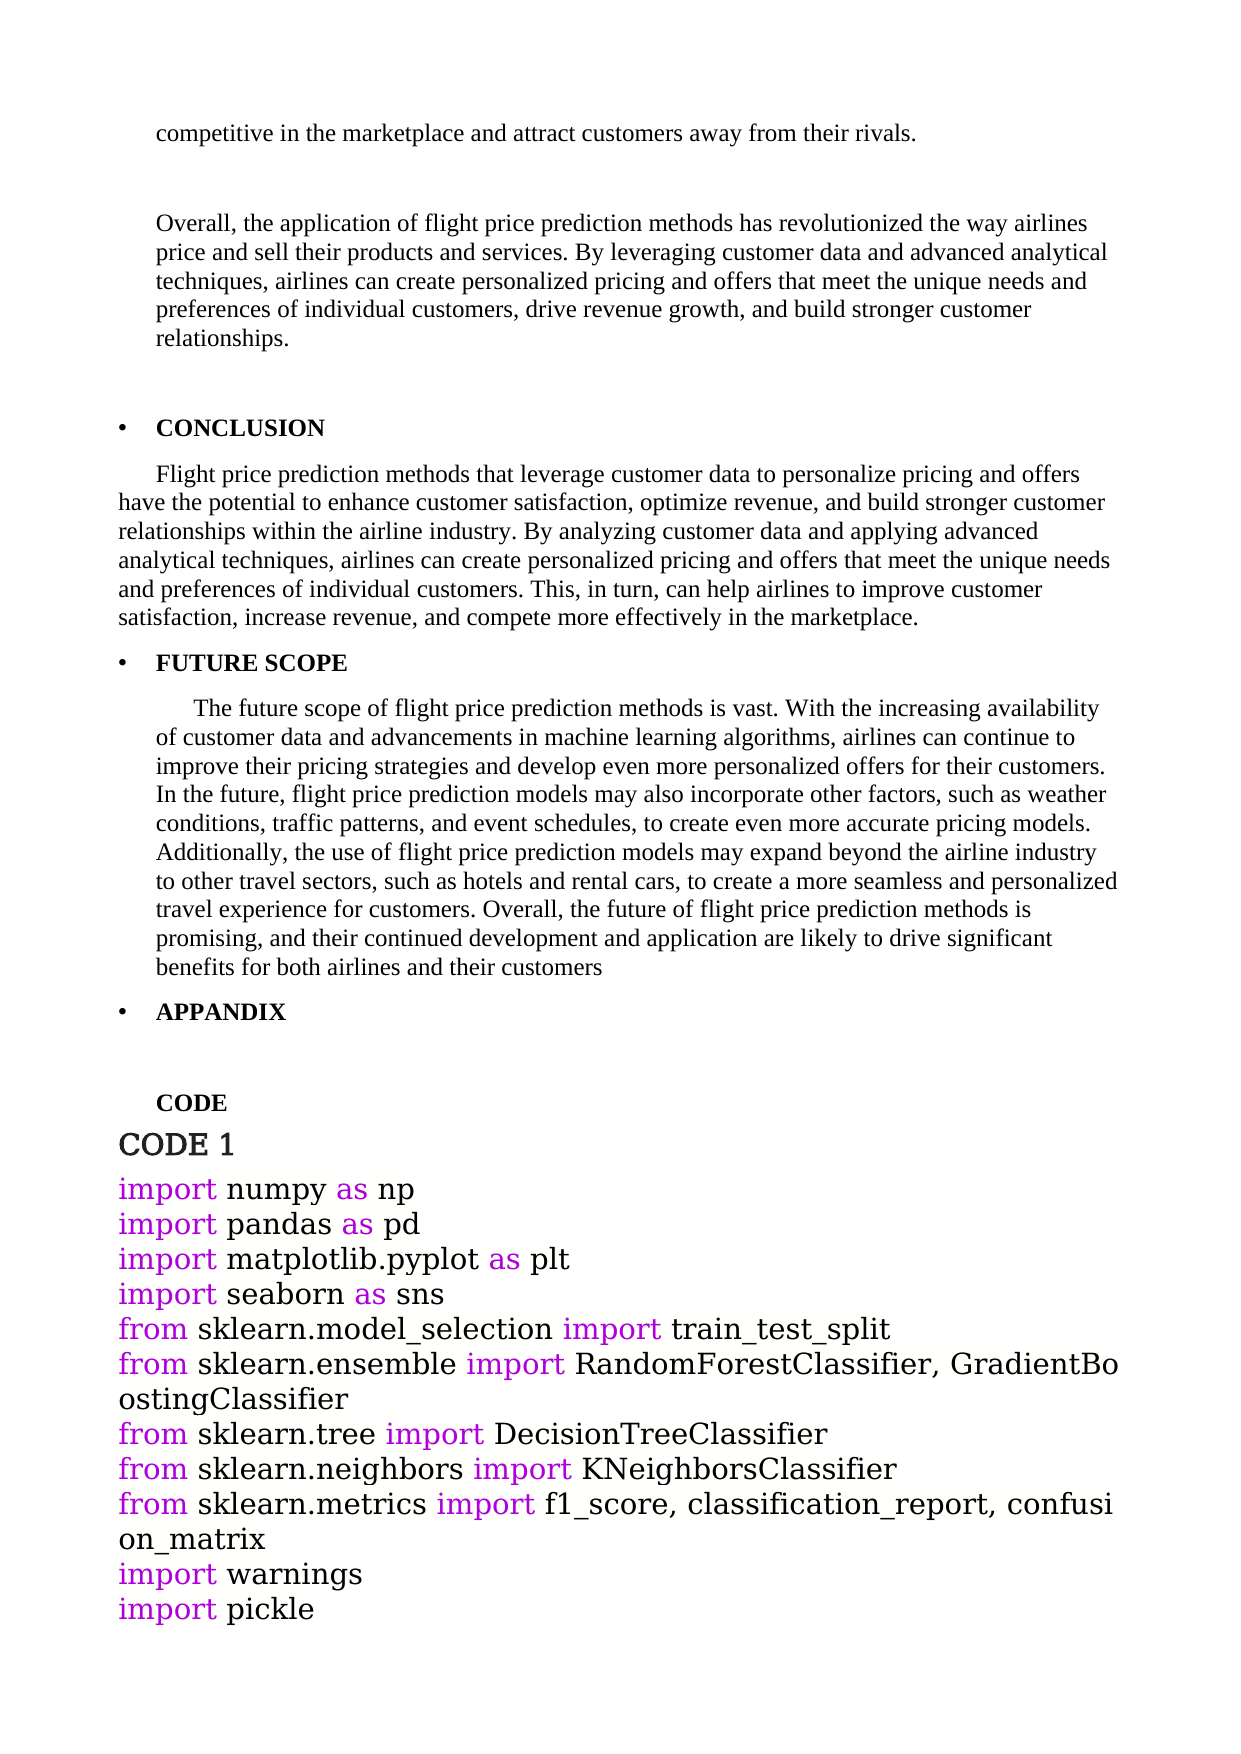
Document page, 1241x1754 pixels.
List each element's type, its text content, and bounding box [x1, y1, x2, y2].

text competitive in the marketplace and attract customers away from their rivals. [156, 118, 1122, 147]
text import pickle [118, 1590, 1122, 1625]
text from sklearn.ensemble import RandomForestClassifier, GradientBoostingClassifier [118, 1345, 1122, 1415]
text from sklearn.neighbors import KNeighborsClassifier [118, 1450, 1122, 1485]
text from sklearn.tree import DecisionTreeClassifier [118, 1415, 1122, 1450]
text Flight price prediction methods that leverage customer data to personalize pricing and offers have the potential to enhance customer satisfaction, optimize revenue, and build stronger customer relationships within the airline industry. By analyzing customer data and applying advanced analytical techniques, airlines can create personalized pricing and offers that meet the unique needs and preferences of individual customers. This, in turn, can help airlines to improve customer satisfaction, increase revenue, and compete more effectively in the marketplace. [118, 459, 1122, 631]
text CODE [156, 1088, 1122, 1116]
list APPANDIX [118, 997, 1122, 1026]
text from sklearn.metrics import f1_score, classification_report, confusion_matrix [118, 1485, 1122, 1555]
text import seaborn as sns [118, 1275, 1122, 1310]
text Overall, the application of flight price prediction methods has revolutionized the way airlines price and sell their products and services. By leveraging customer data and advanced analytical techniques, airlines can create personalized pricing and offers that meet the unique needs and preferences of individual customers, drive revenue growth, and build stronger customer relationships. [156, 208, 1122, 352]
text import matplotlib.pyplot as plt [118, 1240, 1122, 1275]
text import numpy as np [118, 1170, 1122, 1205]
text CODE 1 [118, 1126, 1122, 1161]
list FUTURE SCOPE [118, 648, 1122, 677]
list CONCLUSION [118, 413, 1122, 442]
text from sklearn.model_selection import train_test_split [118, 1310, 1122, 1345]
text import pandas as pd [118, 1205, 1122, 1240]
text import warnings [118, 1555, 1122, 1590]
text The future scope of flight price prediction methods is vast. With the increasing availability of customer data and advancements in machine learning algorithms, airlines can continue to improve their pricing strategies and develop even more personalized offers for their customers. In the future, flight price prediction models may also incorporate other factors, such as weather conditions, traffic patterns, and event schedules, to create even more accurate pricing models. Additionally, the use of flight price prediction models may expand beyond the airline industry to other travel sectors, such as hotels and rental cars, to create a more seamless and personalized travel experience for customers. Overall, the future of flight price prediction methods is promising, and their continued development and application are likely to drive significant benefits for both airlines and their customers [156, 693, 1122, 981]
